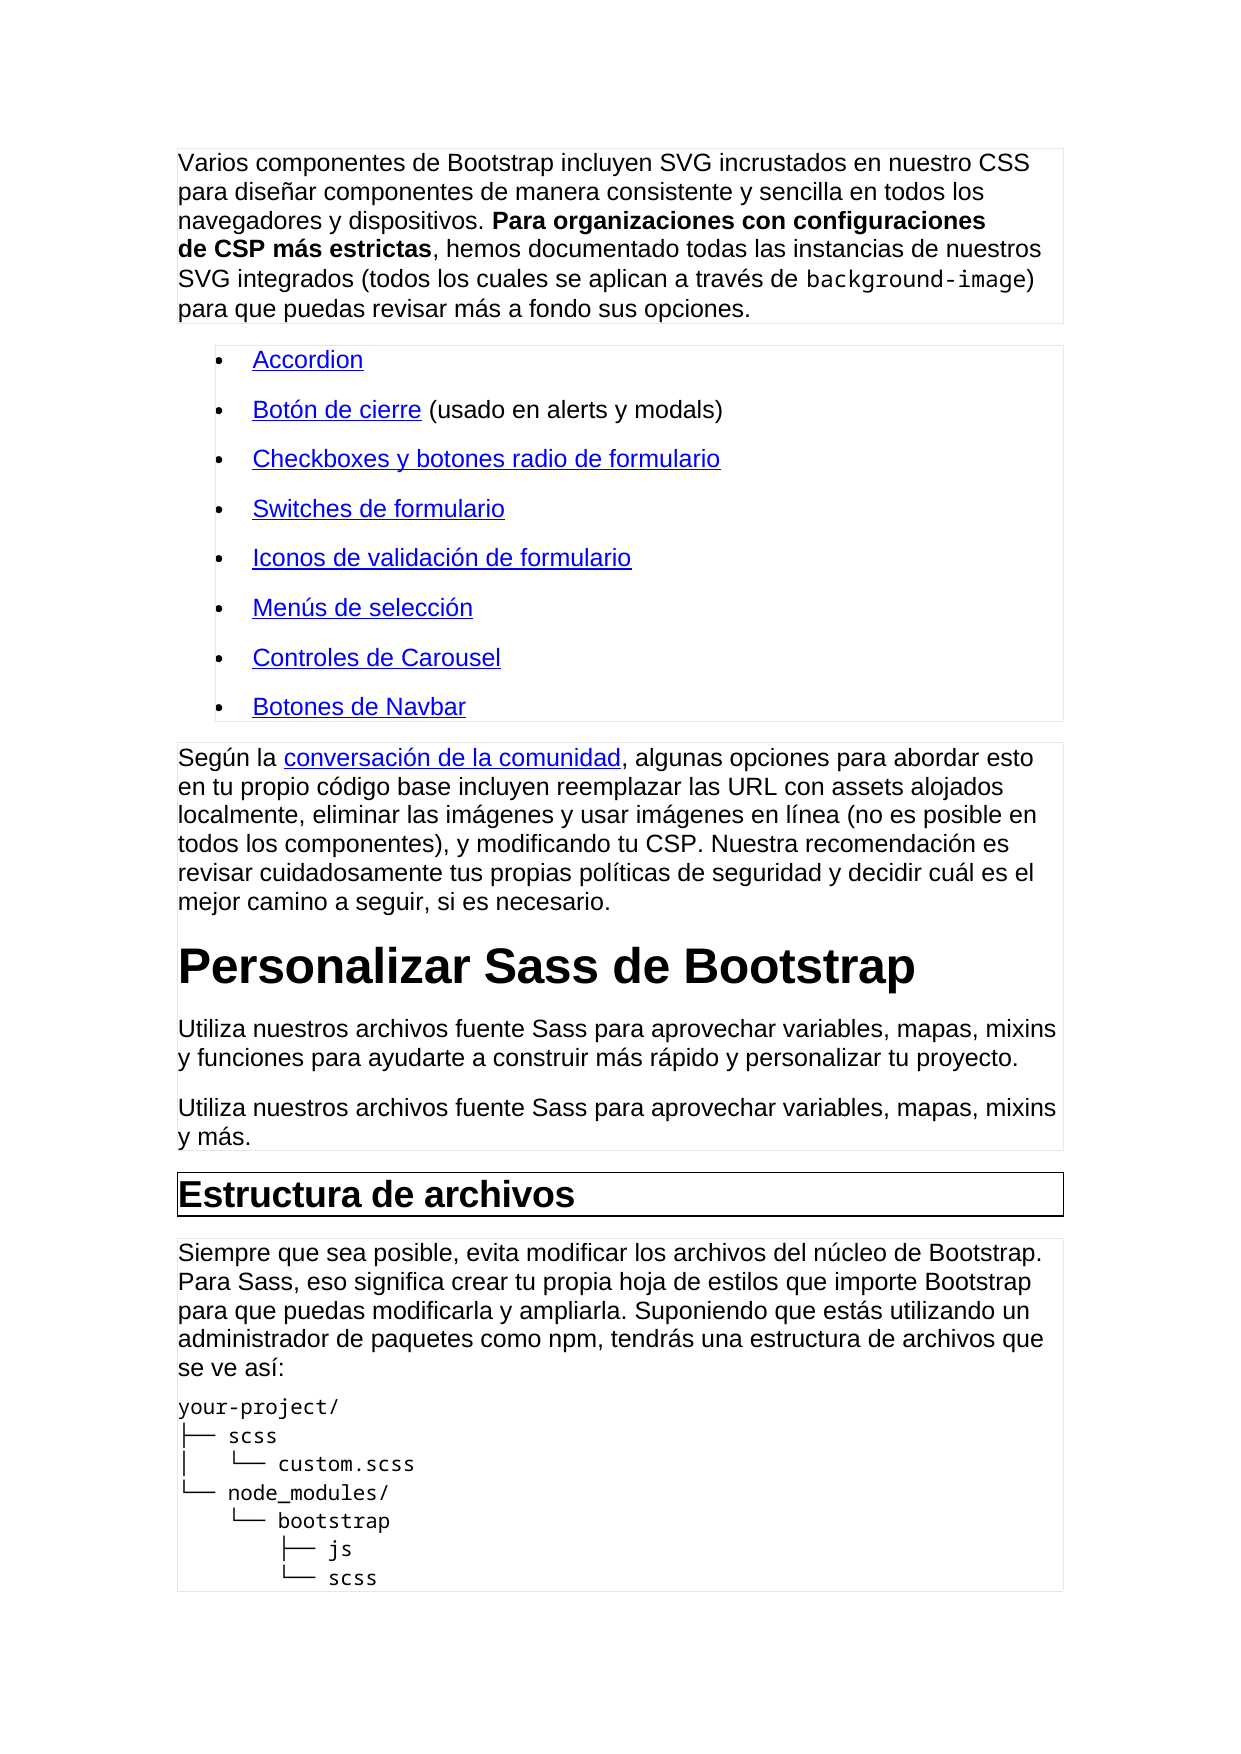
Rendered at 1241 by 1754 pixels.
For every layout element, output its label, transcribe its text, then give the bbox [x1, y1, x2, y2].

text ├── js [178, 1534, 1063, 1562]
text your-project/ [178, 1392, 1063, 1420]
list Botones de Navbar [216, 692, 1063, 721]
list Iconos de validación de formulario [216, 543, 1063, 572]
list Accordion [216, 346, 1063, 374]
list Menús de selección [216, 592, 1063, 622]
text Utiliza nuestros archivos fuente Sass para aprovechar variables, mapas, mixins y funciones para ayudarte a construir más rápido y personalizar tu proyecto. [178, 1014, 1063, 1072]
text └── node_modules/ [178, 1477, 1063, 1506]
text └── scss [178, 1562, 1063, 1591]
list Botón de cierre (usado en alerts y modals) [216, 394, 1063, 423]
text Utiliza nuestros archivos fuente Sass para aprovechar variables, mapas, mixins y más. [178, 1092, 1063, 1150]
text Según la conversación de la comunidad, algunas opciones para abordar esto en tu propio código base incluyen reemplazar las URL con assets alojados localmente, eliminar las imágenes y usar imágenes en línea (no es posible en todos los componentes), y modificando tu CSP. Nuestra recomendación es revisar cuidadosamente tus propias políticas de seguridad y decidir cuál es el mejor camino a seguir, si es necesario. [178, 743, 1063, 915]
subtitle Personalizar Sass de Bootstrap [178, 936, 1063, 993]
text Varios componentes de Bootstrap incluyen SVG incrustados en nuestro CSS para diseñar componentes de manera consistente y sencilla en todos los navegadores y dispositivos. Para organizaciones con configuraciones de CSP más estrictas, hemos documentado todas las instancias de nuestros SVG integrados (todos los cuales se aplican a través de background-image) para que puedas revisar más a fondo sus opciones. [178, 149, 1063, 323]
list Switches de formulario [216, 493, 1063, 522]
text │ └── custom.scss [178, 1449, 1063, 1477]
text Siempre que sea posible, evita modificar los archivos del núcleo de Bootstrap. Para Sass, eso significa crear tu propia hoja de estilos que importe Bootstrap para que puedas modificarla y ampliarla. Suponiendo que estás utilizando un administrador de paquetes como npm, tendrás una estructura de archivos que se ve así: [178, 1239, 1063, 1382]
list Controles de Carousel [216, 642, 1063, 671]
text └── bootstrap [178, 1506, 1063, 1534]
list Checkboxes y botones radio de formulario [216, 444, 1063, 473]
text ├── scss [178, 1420, 1063, 1449]
subtitle Estructura de archivos [178, 1173, 1063, 1215]
